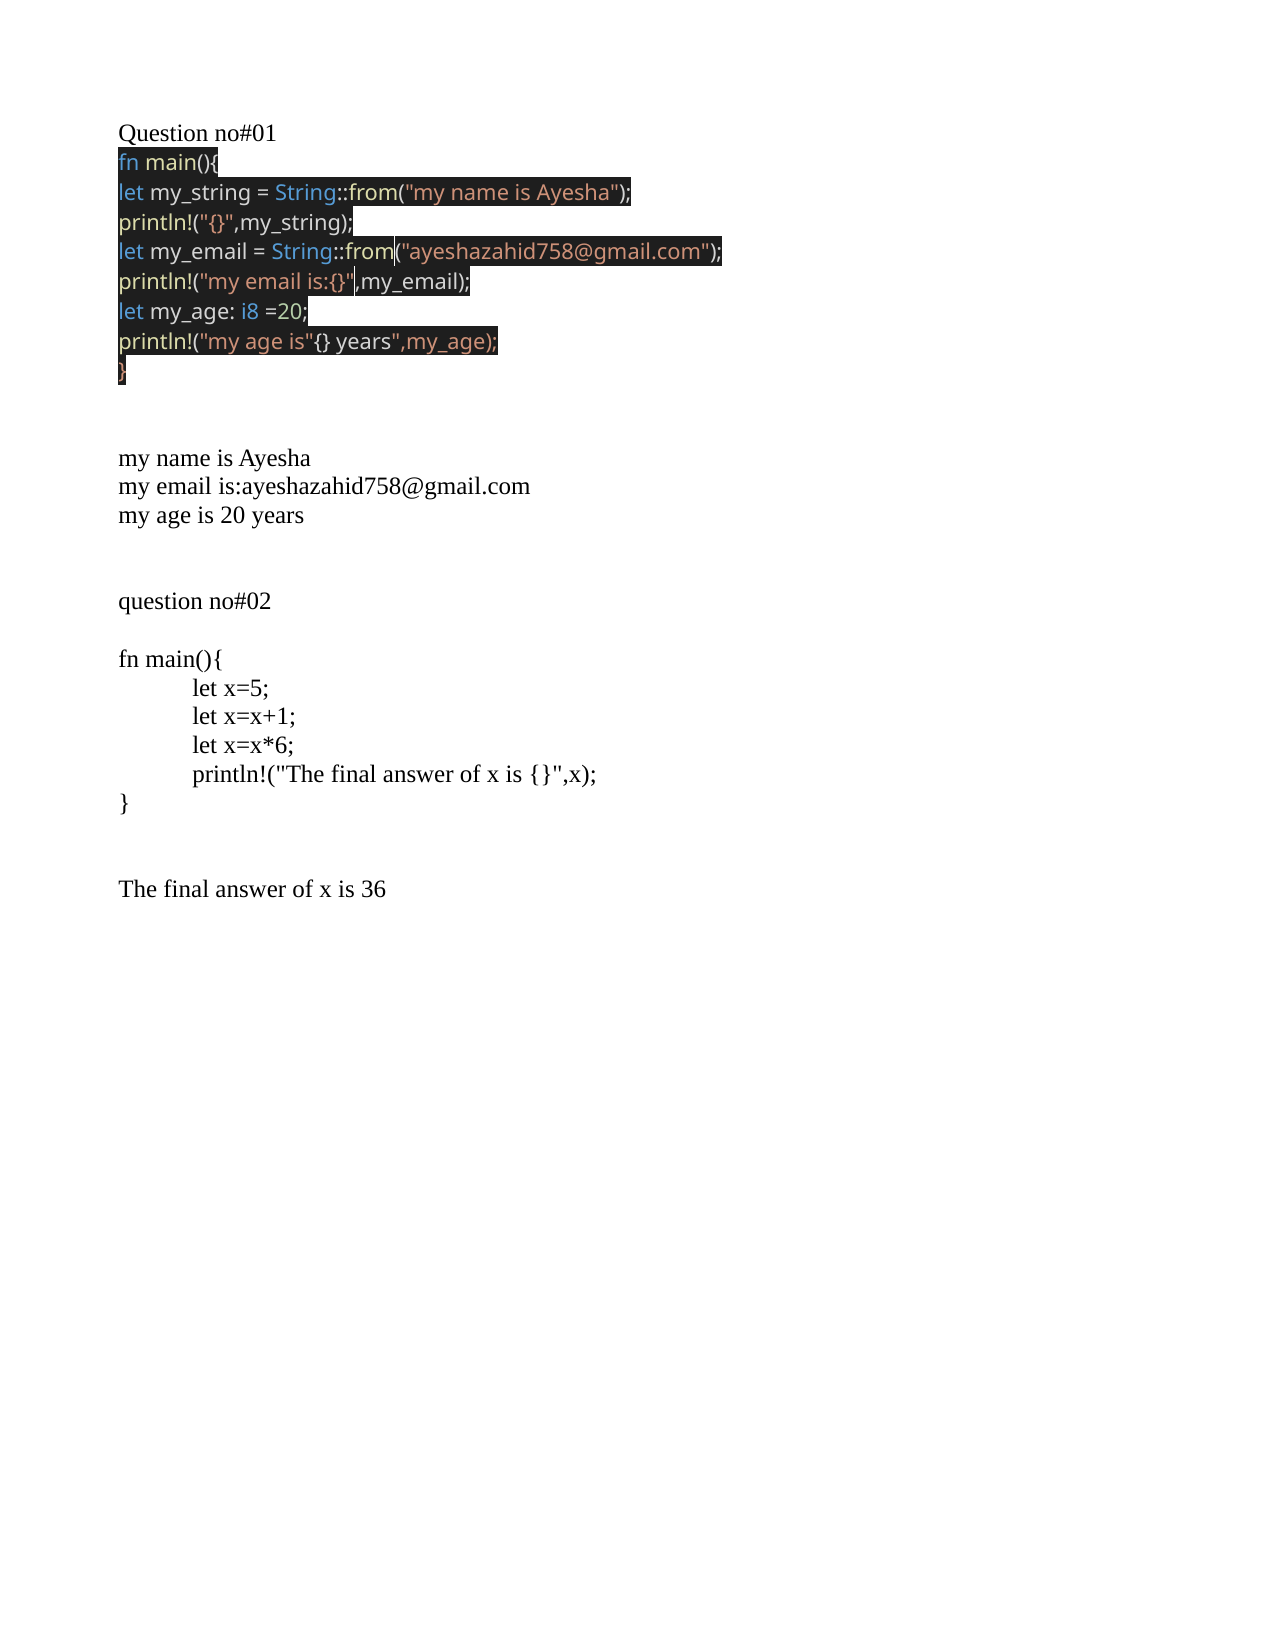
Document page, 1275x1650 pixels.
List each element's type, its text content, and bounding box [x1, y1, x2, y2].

text fn main(){ [118, 147, 1157, 177]
text println!("{}",my_string); [118, 206, 1157, 236]
text println!("The final answer of x is {}",x); [118, 759, 1157, 788]
text The final answer of x is 36 [118, 874, 1157, 903]
text println!("my email is:{}",my_email); [118, 266, 1157, 296]
text let x=x*6; [118, 730, 1157, 759]
text question no#02 [118, 586, 1157, 615]
text Question no#01 [118, 118, 1157, 147]
text fn main(){ [118, 644, 1157, 673]
text let my_email = String::from("ayeshazahid758@gmail.com"); [118, 236, 1157, 266]
text let my_age: i8 =20; [118, 296, 1157, 326]
text my age is 20 years [118, 500, 1157, 529]
text let x=x+1; [118, 701, 1157, 730]
text println!("my age is"{} years",my_age); [118, 326, 1157, 355]
text my email is:ayeshazahid758@gmail.com [118, 471, 1157, 500]
text my name is Ayesha [118, 443, 1157, 471]
text let my_string = String::from("my name is Ayesha"); [118, 177, 1157, 206]
text } [118, 355, 1157, 385]
text } [118, 788, 1157, 816]
text let x=5; [118, 673, 1157, 701]
